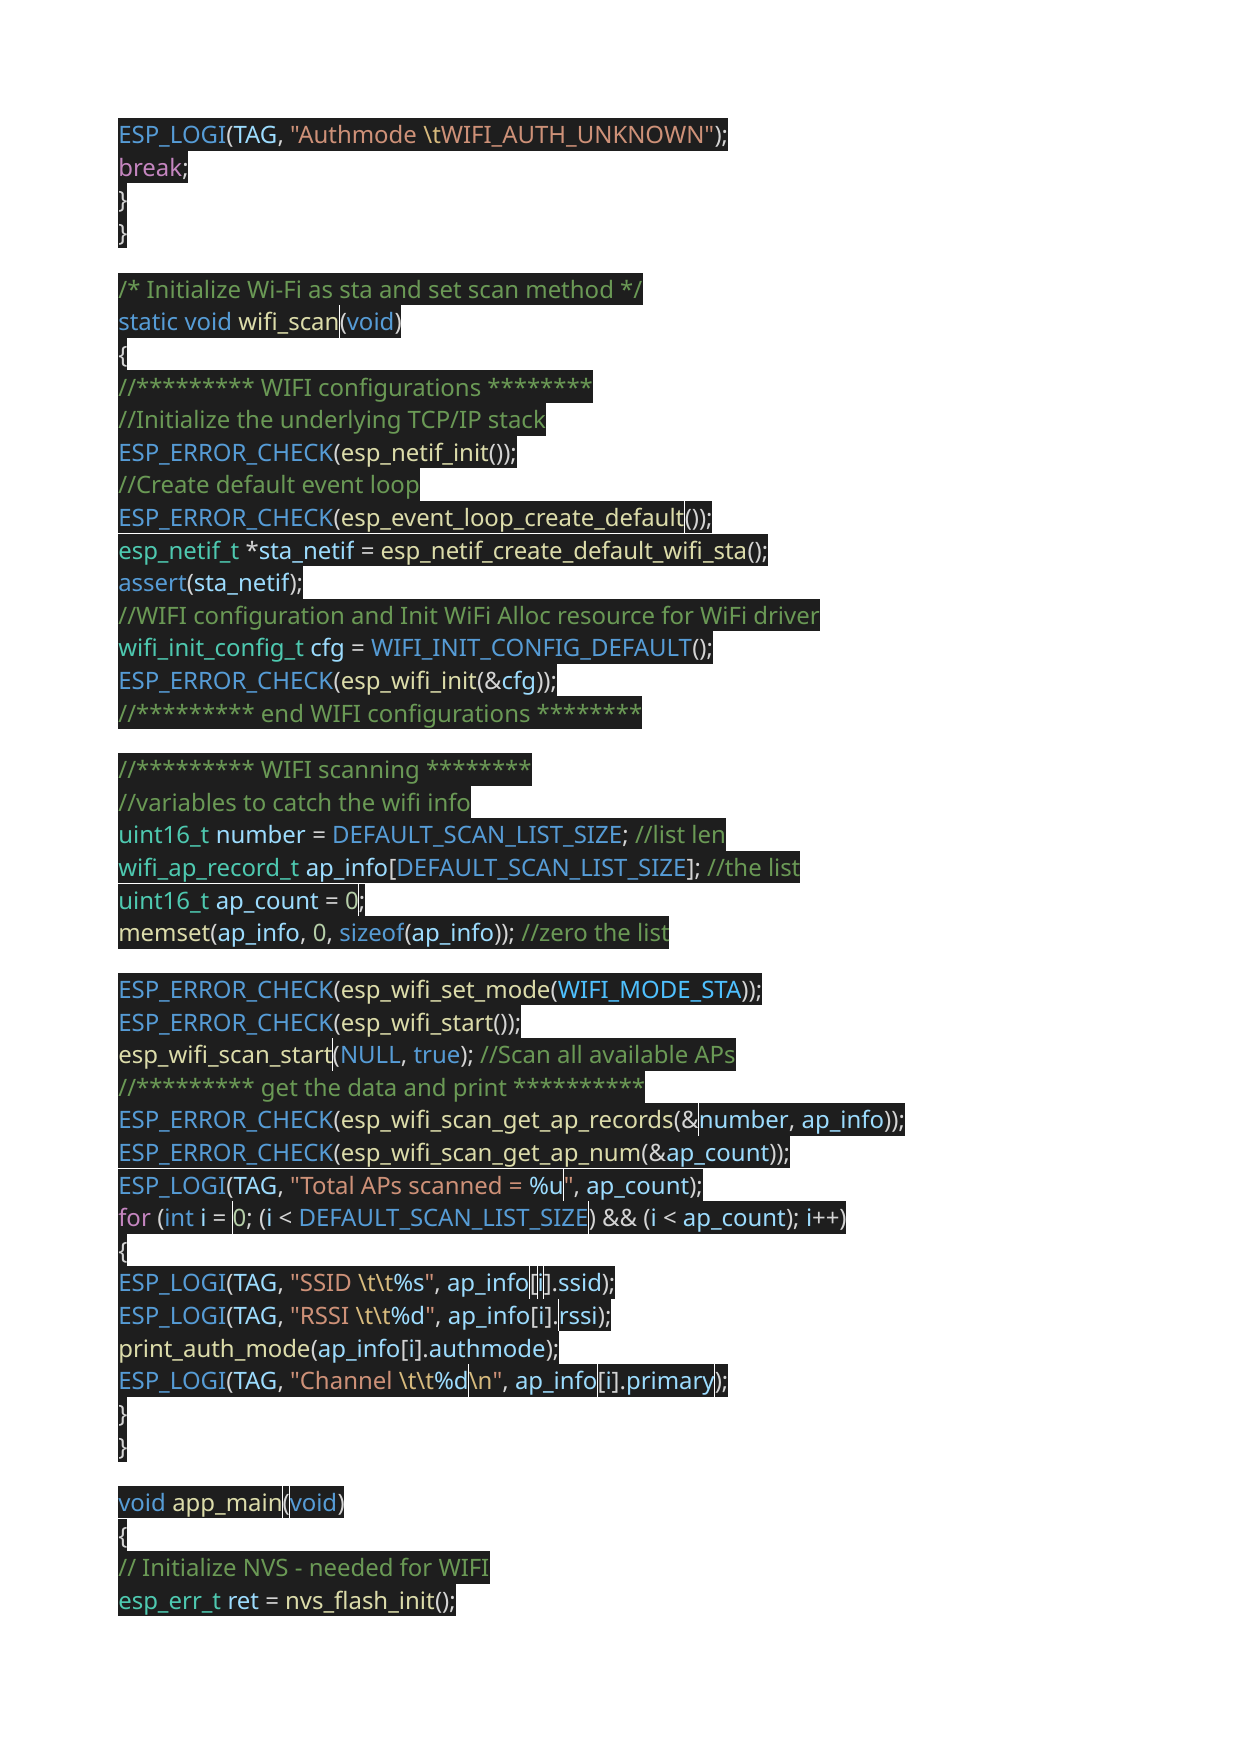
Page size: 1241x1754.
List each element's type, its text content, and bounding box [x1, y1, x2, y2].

text esp_netif_t *sta_netif = esp_netif_create_default_wifi_sta(); [118, 533, 1122, 566]
text for (int i = 0; (i < DEFAULT_SCAN_LIST_SIZE) && (i < ap_count); i++) [118, 1201, 1122, 1234]
text } [118, 1397, 1122, 1429]
text ESP_LOGI(TAG, "RSSI \t\t%d", ap_info[i].rssi); [118, 1299, 1122, 1331]
text ESP_ERROR_CHECK(esp_wifi_start()); [118, 1005, 1122, 1038]
text ESP_ERROR_CHECK(esp_wifi_scan_get_ap_num(&ap_count)); [118, 1136, 1122, 1168]
text ESP_LOGI(TAG, "Channel \t\t%d\n", ap_info[i].primary); [118, 1364, 1122, 1397]
text uint16_t ap_count = 0; [118, 883, 1122, 916]
text ESP_ERROR_CHECK(esp_netif_init()); [118, 436, 1122, 468]
text //Initialize the underlying TCP/IP stack [118, 403, 1122, 436]
text wifi_init_config_t cfg = WIFI_INIT_CONFIG_DEFAULT(); [118, 631, 1122, 664]
text /* Initialize Wi-Fi as sta and set scan method */ [118, 273, 1122, 305]
text //********* WIFI scanning ******** [118, 753, 1122, 786]
text static void wifi_scan(void) [118, 305, 1122, 338]
text ESP_ERROR_CHECK(esp_event_loop_create_default()); [118, 501, 1122, 533]
text esp_wifi_scan_start(NULL, true); //Scan all available APs [118, 1038, 1122, 1071]
text ESP_LOGI(TAG, "Total APs scanned = %u", ap_count); [118, 1168, 1122, 1201]
text // Initialize NVS - needed for WIFI [118, 1551, 1122, 1584]
text break; [118, 151, 1122, 183]
text { [118, 1518, 1122, 1551]
text } [118, 183, 1122, 216]
text //********* WIFI configurations ******** [118, 370, 1122, 403]
text esp_err_t ret = nvs_flash_init(); [118, 1584, 1122, 1616]
text { [118, 1234, 1122, 1266]
text memset(ap_info, 0, sizeof(ap_info)); //zero the list [118, 916, 1122, 949]
text uint16_t number = DEFAULT_SCAN_LIST_SIZE; //list len [118, 818, 1122, 851]
text ESP_ERROR_CHECK(esp_wifi_init(&cfg)); [118, 664, 1122, 696]
text void app_main(void) [118, 1486, 1122, 1518]
text ESP_ERROR_CHECK(esp_wifi_set_mode(WIFI_MODE_STA)); [118, 973, 1122, 1005]
text } [118, 216, 1122, 248]
text //variables to catch the wifi info [118, 786, 1122, 818]
text //Create default event loop [118, 468, 1122, 501]
text assert(sta_netif); [118, 566, 1122, 599]
text wifi_ap_record_t ap_info[DEFAULT_SCAN_LIST_SIZE]; //the list [118, 851, 1122, 883]
text //********* end WIFI configurations ******** [118, 696, 1122, 729]
text ESP_ERROR_CHECK(esp_wifi_scan_get_ap_records(&number, ap_info)); [118, 1103, 1122, 1136]
text ESP_LOGI(TAG, "Authmode \tWIFI_AUTH_UNKNOWN"); [118, 118, 1122, 151]
text ESP_LOGI(TAG, "SSID \t\t%s", ap_info[i].ssid); [118, 1266, 1122, 1299]
text print_auth_mode(ap_info[i].authmode); [118, 1331, 1122, 1364]
text { [118, 338, 1122, 370]
text //********* get the data and print ********** [118, 1071, 1122, 1103]
text } [118, 1429, 1122, 1462]
text //WIFI configuration and Init WiFi Alloc resource for WiFi driver [118, 599, 1122, 631]
